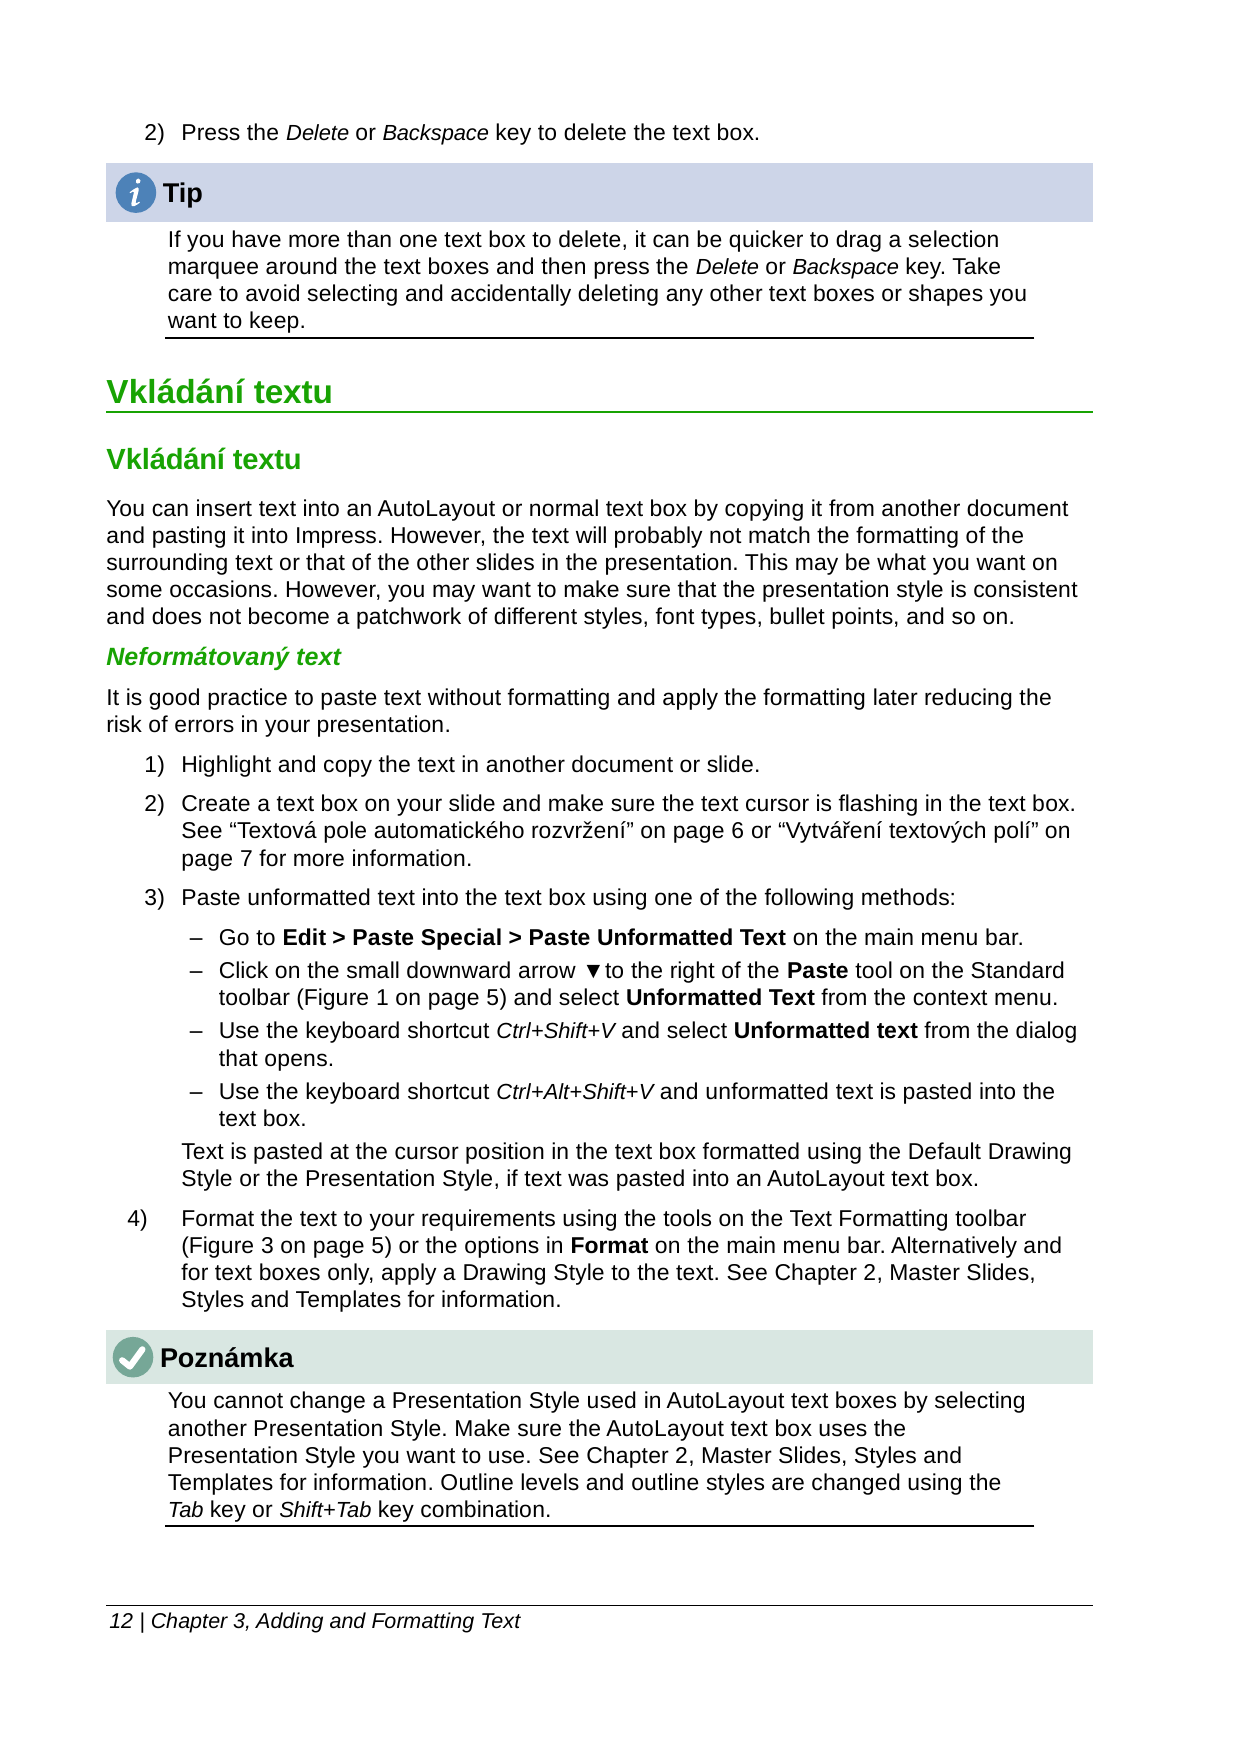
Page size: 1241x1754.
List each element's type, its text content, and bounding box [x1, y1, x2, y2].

text You cannot change a Presentation Style used in AutoLayout text boxes by selecting another Presentation Style. Make sure the AutoLayout text box uses the Presentation Style you want to use. See Chapter 2, Master Slides, Styles and Templates for information. Outline levels and outline styles are changed using the Tab key or Shift+Tab key combination. [164, 1384, 1034, 1527]
subtitle Vkládání textu [106, 442, 1093, 475]
subtitle Vkládání textu [106, 372, 1093, 411]
text It is good practice to paste text without formatting and apply the formatting later reducing the risk of errors in your presentation. [106, 683, 1093, 738]
list Create a text box on your slide and make sure the text cursor is flashing in the text box. See “AutoLayout text boxes” on page 6 or “Creating text boxes” on page 7 for more information. [164, 790, 1093, 871]
list Click on the small downward arrow ▼to the right of the Paste tool on the Standard toolbar (Figure 1 on page 5) and select Unformatted Text from the context menu. [189, 956, 1093, 1011]
subtitle Neformátovaný text [106, 642, 1093, 671]
list Press the Delete or Backspace key to delete the text box. [164, 118, 1093, 145]
list Highlight and copy the text in another document or slide. [164, 750, 1093, 777]
list Use the keyboard shortcut Ctrl+Shift+V and select Unformatted text from the dialog that opens. [189, 1017, 1093, 1071]
text You can insert text into an AutoLayout or normal text box by copying it from another document and pasting it into Impress. However, the text will probably not match the formatting of the surrounding text or that of the other slides in the presentation. This may be what you want on some occasions. However, you may want to make sure that the presentation style is consistent and does not become a patchwork of different styles, font types, bullet points, and so on. [106, 494, 1093, 629]
list Text is pasted at the cursor position in the text box formatted using the Default Drawing Style or the Presentation Style, if text was pasted into an AutoLayout text box. [181, 1138, 1093, 1192]
text If you have more than one text box to delete, it can be quicker to drag a selection marquee around the text boxes and then press the Delete or Backspace key. Take care to avoid selecting and accidentally deleting any other text boxes or shapes you want to keep. [164, 222, 1034, 339]
list Format the text to your requirements using the tools on the Text Formatting toolbar (Figure 3 on page 5) or the options in Format on the main menu bar. Alternatively and for text boxes only, apply a Drawing Style to the text. See Chapter 2, Master Slides, Styles and Templates for information. [148, 1204, 1093, 1313]
subtitle Tip [106, 163, 1093, 222]
list Go to Edit > Paste Special > Paste Unformatted Text on the main menu bar. [189, 923, 1093, 950]
subtitle Poznámka [106, 1330, 1093, 1384]
list Use the keyboard shortcut Ctrl+Alt+Shift+V and unformatted text is pasted into the text box. [189, 1077, 1093, 1131]
list Paste unformatted text into the text box using one of the following methods: [164, 883, 1093, 911]
